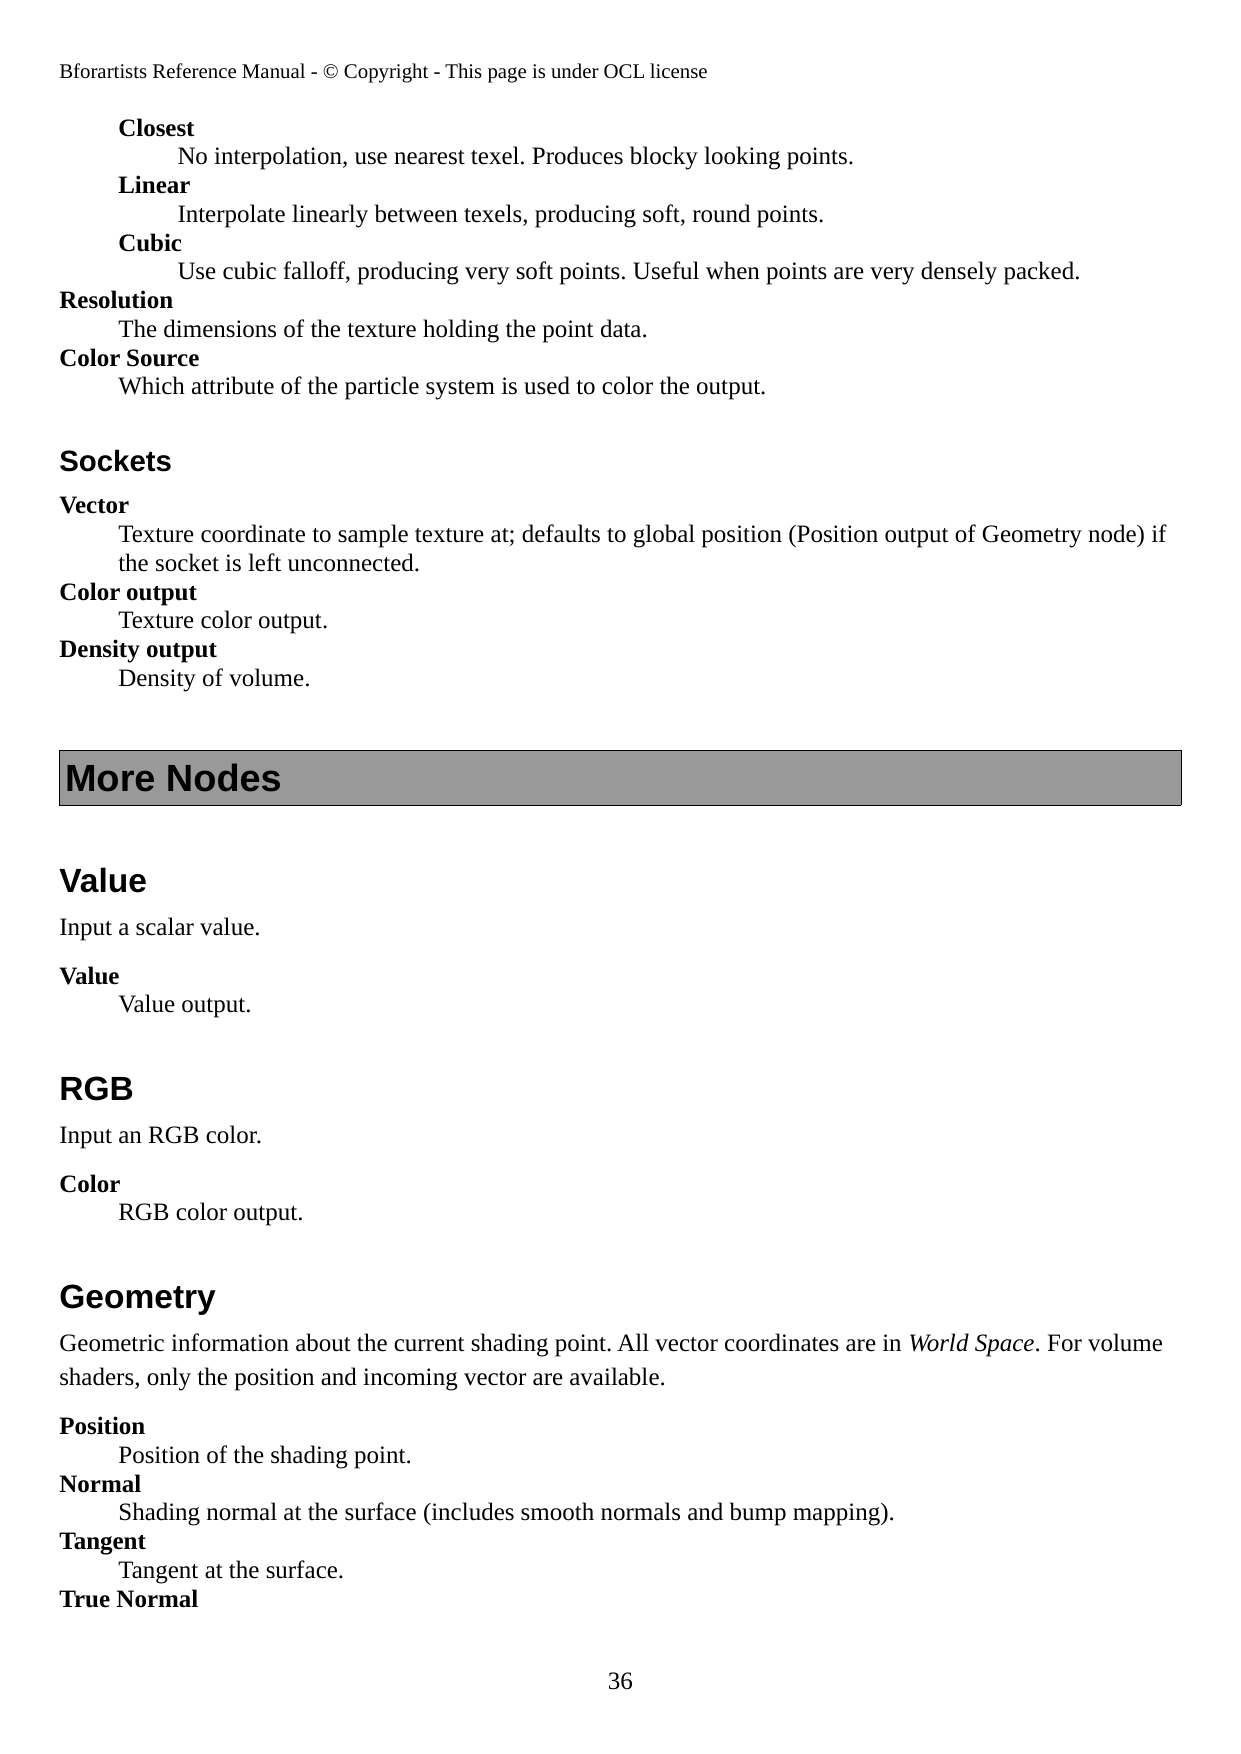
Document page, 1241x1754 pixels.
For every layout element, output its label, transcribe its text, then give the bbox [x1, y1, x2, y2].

list Texture coordinate to sample texture at; defaults to global position (Position output of Geometry node) if the socket is left unconnected. [118, 519, 1181, 577]
list Tangent at the surface. [118, 1555, 1181, 1584]
list Interpolate linearly between texels, producing soft, round points. [177, 199, 1181, 228]
subtitle Color Source [59, 343, 1181, 371]
subtitle Geometry [59, 1277, 1181, 1315]
subtitle Resolution [59, 285, 1181, 314]
subtitle Value [59, 961, 1181, 989]
list Position of the shading point. [118, 1440, 1181, 1469]
subtitle Linear [118, 170, 1181, 199]
list Texture color output. [118, 605, 1181, 634]
table_header More Nodes [60, 751, 1181, 805]
subtitle Density output [59, 634, 1181, 663]
subtitle Color output [59, 577, 1181, 605]
subtitle Position [59, 1411, 1181, 1440]
subtitle Value [59, 861, 1181, 899]
list Shading normal at the surface (includes smooth normals and bump mapping). [118, 1497, 1181, 1526]
subtitle Tangent [59, 1526, 1181, 1555]
subtitle Cubic [118, 228, 1181, 256]
list RGB color output. [118, 1197, 1181, 1226]
subtitle RGB [59, 1068, 1181, 1107]
list The dimensions of the texture holding the point data. [118, 314, 1181, 343]
subtitle Closest [118, 113, 1181, 141]
list Use cubic falloff, producing very soft points. Useful when points are very densely packed. [177, 256, 1181, 285]
subtitle True Normal [59, 1584, 1181, 1612]
subtitle Sockets [59, 444, 1181, 478]
list Value output. [118, 989, 1181, 1018]
list Which attribute of the particle system is used to color the output. [118, 371, 1181, 400]
list No interpolation, use nearest texel. Produces blocky looking points. [177, 141, 1181, 170]
subtitle Color [59, 1169, 1181, 1197]
subtitle Vector [59, 490, 1181, 519]
text Input a scalar value. [59, 912, 1181, 940]
text Input an RGB color. [59, 1120, 1181, 1148]
list Density of volume. [118, 663, 1181, 692]
text Geometric information about the current shading point. All vector coordinates are in World Space. For volume shaders, only the position and incoming vector are available. [59, 1328, 1181, 1391]
subtitle Normal [59, 1469, 1181, 1497]
